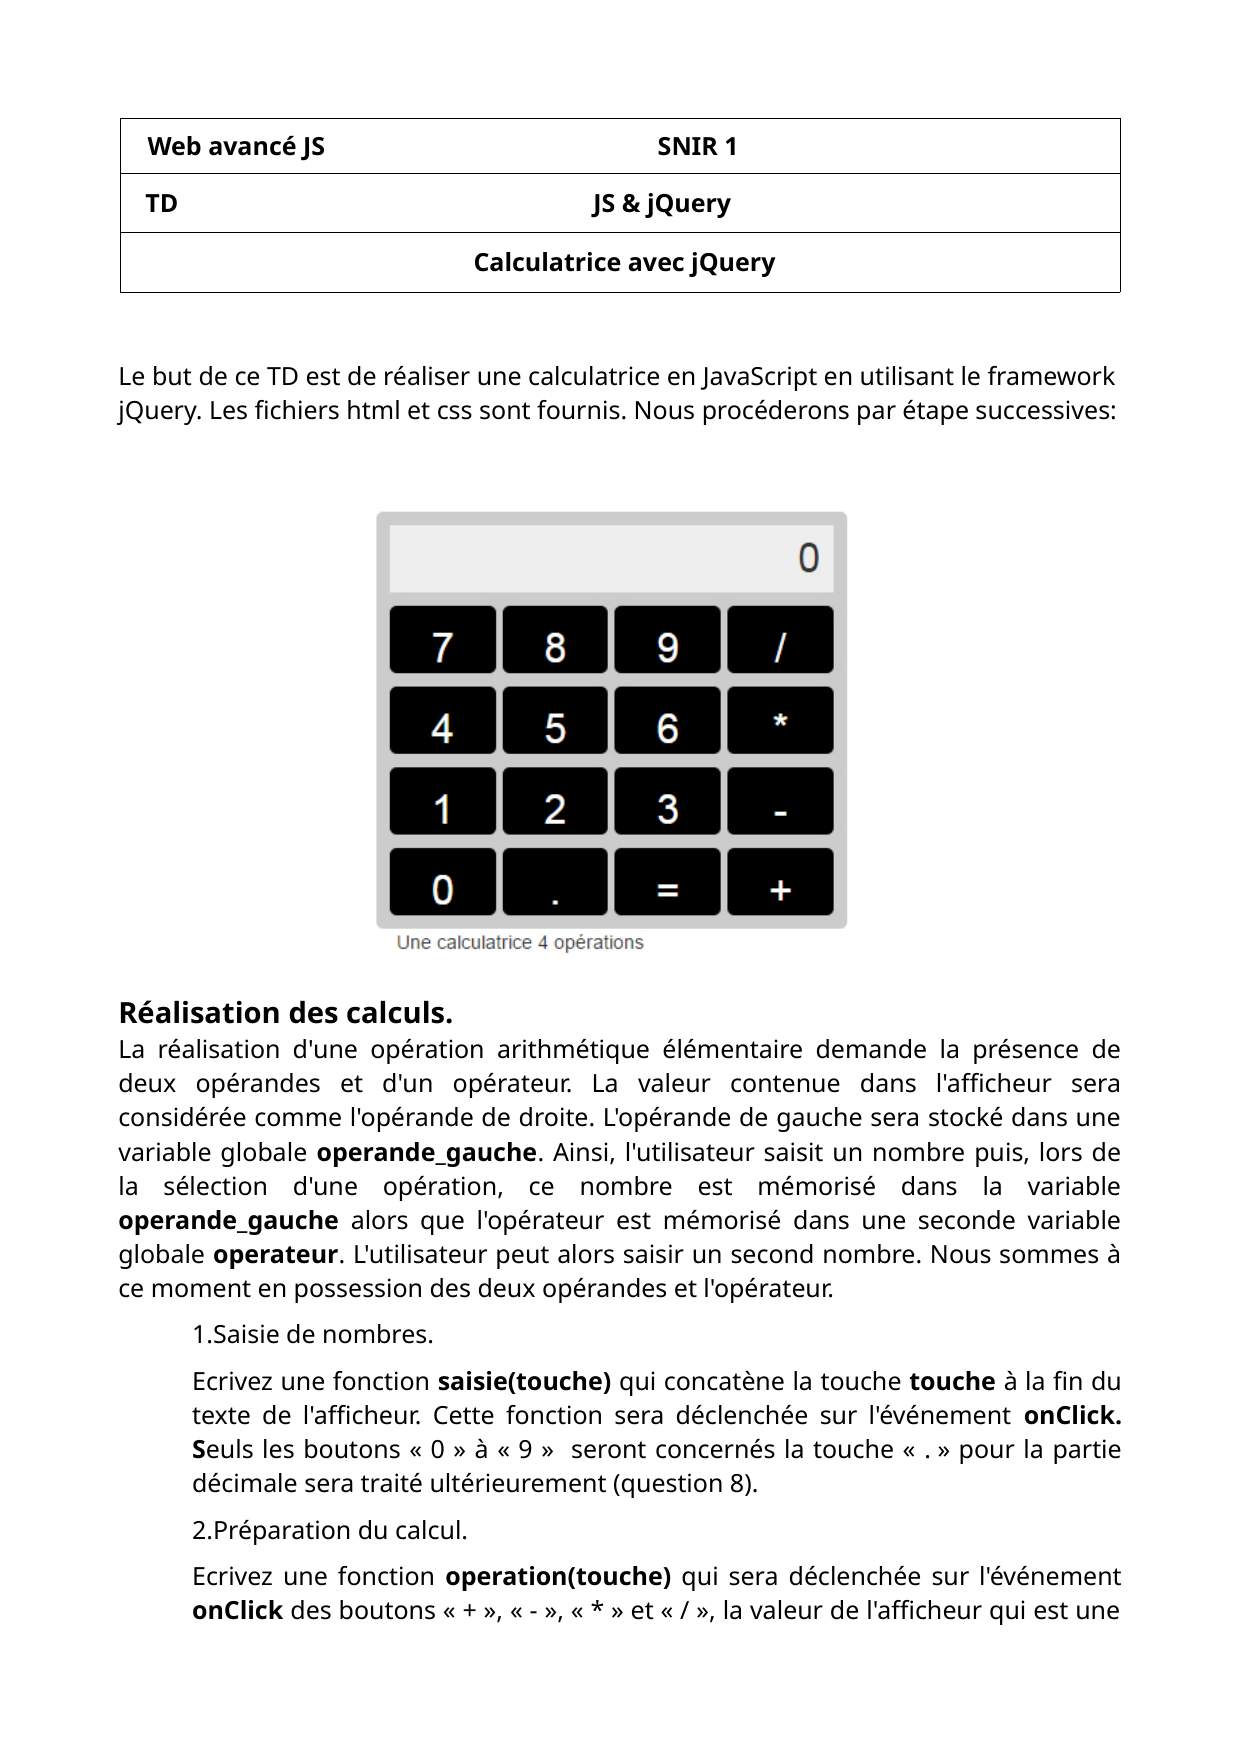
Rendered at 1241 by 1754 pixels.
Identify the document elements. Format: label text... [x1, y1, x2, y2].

text La réalisation d'une opération arithmétique élémentaire demande la présence de deux opérandes et d'un opérateur. La valeur contenue dans l'afficheur sera considérée comme l'opérande de droite. L'opérande de gauche sera stocké dans une variable globale operande_gauche. Ainsi, l'utilisateur saisit un nombre puis, lors de la sélection d'une opération, ce nombre est mémorisé dans la variable operande_gauche alors que l'opérateur est mémorisé dans une seconde variable globale operateur. L'utilisateur peut alors saisir un second nombre. Nous sommes à ce moment en possession des deux opérandes et l'opérateur. [118, 1032, 1122, 1304]
table_cell TD JS & jQuery [121, 174, 1120, 232]
text Réalisation des calculs. [118, 992, 1122, 1032]
list Ecrivez une fonction operation(touche) qui sera déclenchée sur l'événement onClick des boutons « + », « - », « * » et « / », la valeur de l'afficheur qui est une [118, 1559, 1122, 1627]
table_header Web avancé JS SNIR 1 [121, 119, 1120, 173]
list Préparation du calcul. [118, 1512, 1122, 1546]
list Ecrivez une fonction saisie(touche) qui concatène la touche touche à la fin du texte de l'afficheur. Cette fonction sera déclenchée sur l'événement onClick. Seuls les boutons « 0 » à « 9 » seront concernés la touche « . » pour la partie décimale sera traité ultérieurement (question 8). [118, 1363, 1122, 1500]
picture [347, 489, 893, 976]
text Le but de ce TD est de réaliser une calculatrice en JavaScript en utilisant le framework jQuery. Les fichiers html et css sont fournis. Nous procéderons par étape successives: [118, 359, 1122, 427]
table_cell Calculatrice avec jQuery [121, 233, 1120, 292]
list Saisie de nombres. [118, 1317, 1122, 1351]
